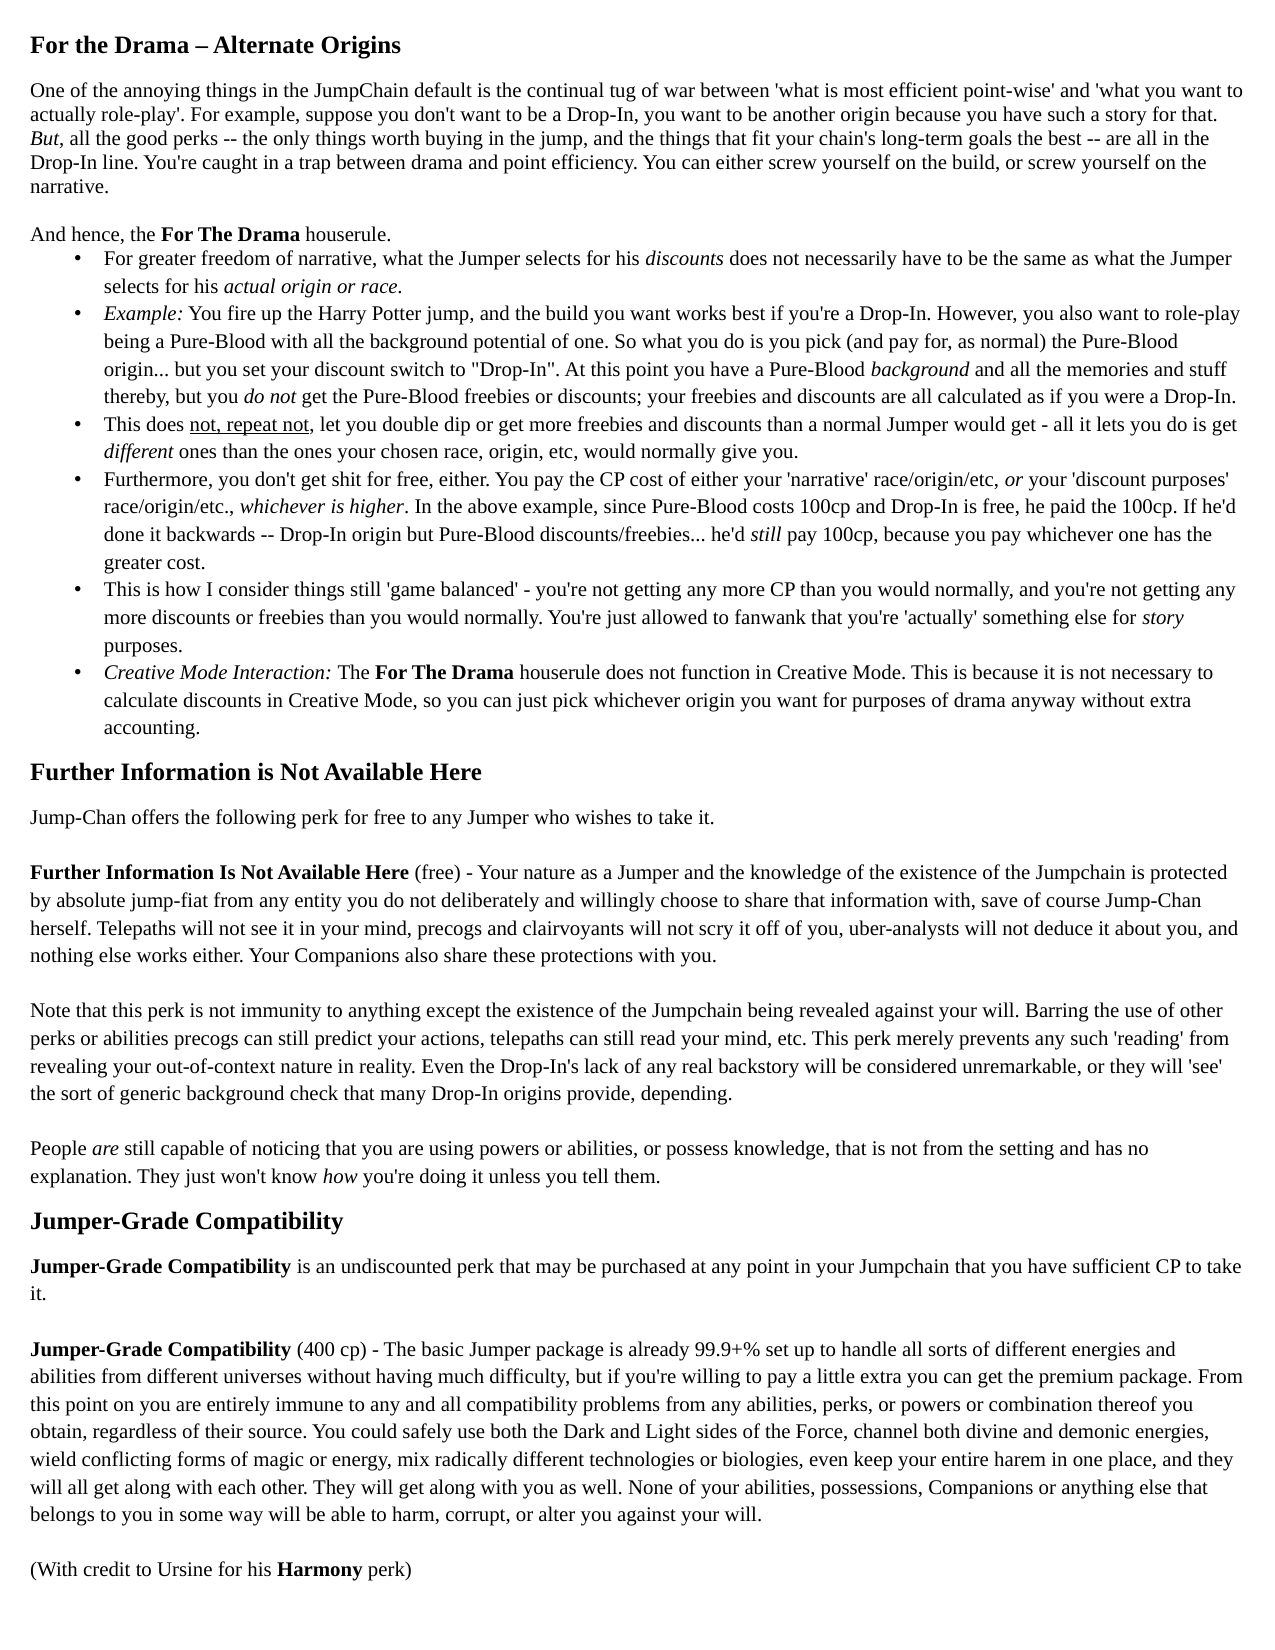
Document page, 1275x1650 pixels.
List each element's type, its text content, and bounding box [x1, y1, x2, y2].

list Creative Mode Interaction: The For The Drama houserule does not function in Creative Mode. This is because it is not necessary to calculate discounts in Creative Mode, so you can just pick whichever origin you want for purposes of drama anyway without extra accounting. [74, 660, 1245, 739]
text Jumper-Grade Compatibility [30, 1206, 1245, 1235]
list This is how I consider things still 'game balanced' - you're not getting any more CP than you would normally, and you're not getting any more discounts or freebies than you would normally. You're just allowed to fanwank that you're 'actually' something else for story purposes. [74, 577, 1245, 657]
text Jumper-Grade Compatibility is an undiscounted perk that may be purchased at any point in your Jumpchain that you have sufficient CP to take it. Jumper-Grade Compatibility (400 cp) - The basic Jumper package is already 99.9+% set up to handle all sorts of different energies and abilities from different universes without having much difficulty, but if you're willing to pay a little extra you can get the premium package. From this point on you are entirely immune to any and all compatibility problems from any abilities, perks, or powers or combination thereof you obtain, regardless of their source. You could safely use both the Dark and Light sides of the Force, channel both divine and demonic energies, wield conflicting forms of magic or energy, mix radically different technologies or biologies, even keep your entire harem in one place, and they will all get along with each other. They will get along with you as well. None of your abilities, possessions, Companions or anything else that belongs to you in some way will be able to harm, corrupt, or alter you against your will. (With credit to Ursine for his Harmony perk) [30, 1254, 1245, 1581]
text For the Drama – Alternate Origins [30, 30, 1245, 59]
text Further Information is Not Available Here [30, 757, 1245, 786]
list Furthermore, you don't get shit for free, either. You pay the CP cost of either your 'narrative' race/origin/etc, or your 'discount purposes' race/origin/etc., whichever is higher. In the above example, since Pure-Blood costs 100cp and Drop-In is free, he paid the 100cp. If he'd done it backwards -- Drop-In origin but Pure-Blood discounts/freebies... he'd still pay 100cp, because you pay whichever one has the greater cost. [74, 467, 1245, 574]
text One of the annoying things in the JumpChain default is the continual tug of war between 'what is most efficient point-wise' and 'what you want to actually role-play'. For example, suppose you don't want to be a Drop-In, you want to be another origin because you have such a story for that. But, all the good perks -- the only things worth buying in the jump, and the things that fit your chain's long-term goals the best -- are all in the Drop-In line. You're caught in a trap between drama and point efficiency. You can either screw yourself on the build, or screw yourself on the narrative. And hence, the For The Drama houserule. [30, 78, 1245, 246]
list For greater freedom of narrative, what the Jumper selects for his discounts does not necessarily have to be the same as what the Jumper selects for his actual origin or race. [74, 246, 1245, 298]
list This does not, repeat not, let you double dip or get more freebies and discounts than a normal Jumper would get - all it lets you do is get different ones than the ones your chosen race, origin, etc, would normally give you. [74, 412, 1245, 463]
text Jump-Chan offers the following perk for free to any Jumper who wishes to take it. Further Information Is Not Available Here (free) - Your nature as a Jumper and the knowledge of the existence of the Jumpchain is protected by absolute jump-fiat from any entity you do not deliberately and willingly choose to share that information with, save of course Jump-Chan herself. Telepaths will not see it in your mind, precogs and clairvoyants will not scry it off of you, uber-analysts will not deduce it about you, and nothing else works either. Your Companions also share these protections with you. Note that this perk is not immunity to anything except the existence of the Jumpchain being revealed against your will. Barring the use of other perks or abilities precogs can still predict your actions, telepaths can still read your mind, etc. This perk merely prevents any such 'reading' from revealing your out-of-context nature in reality. Even the Drop-In's lack of any real backstory will be considered unremarkable, or they will 'see' the sort of generic background check that many Drop-In origins provide, depending. People are still capable of noticing that you are using powers or abilities, or possess knowledge, that is not from the setting and has no explanation. They just won't know how you're doing it unless you tell them. [30, 805, 1245, 1188]
list Example: You fire up the Harry Potter jump, and the build you want works best if you're a Drop-In. However, you also want to role-play being a Pure-Blood with all the background potential of one. So what you do is you pick (and pay for, as normal) the Pure-Blood origin... but you set your discount switch to "Drop-In". At this point you have a Pure-Blood background and all the memories and stuff thereby, but you do not get the Pure-Blood freebies or discounts; your freebies and discounts are all calculated as if you were a Drop-In. [74, 301, 1245, 408]
